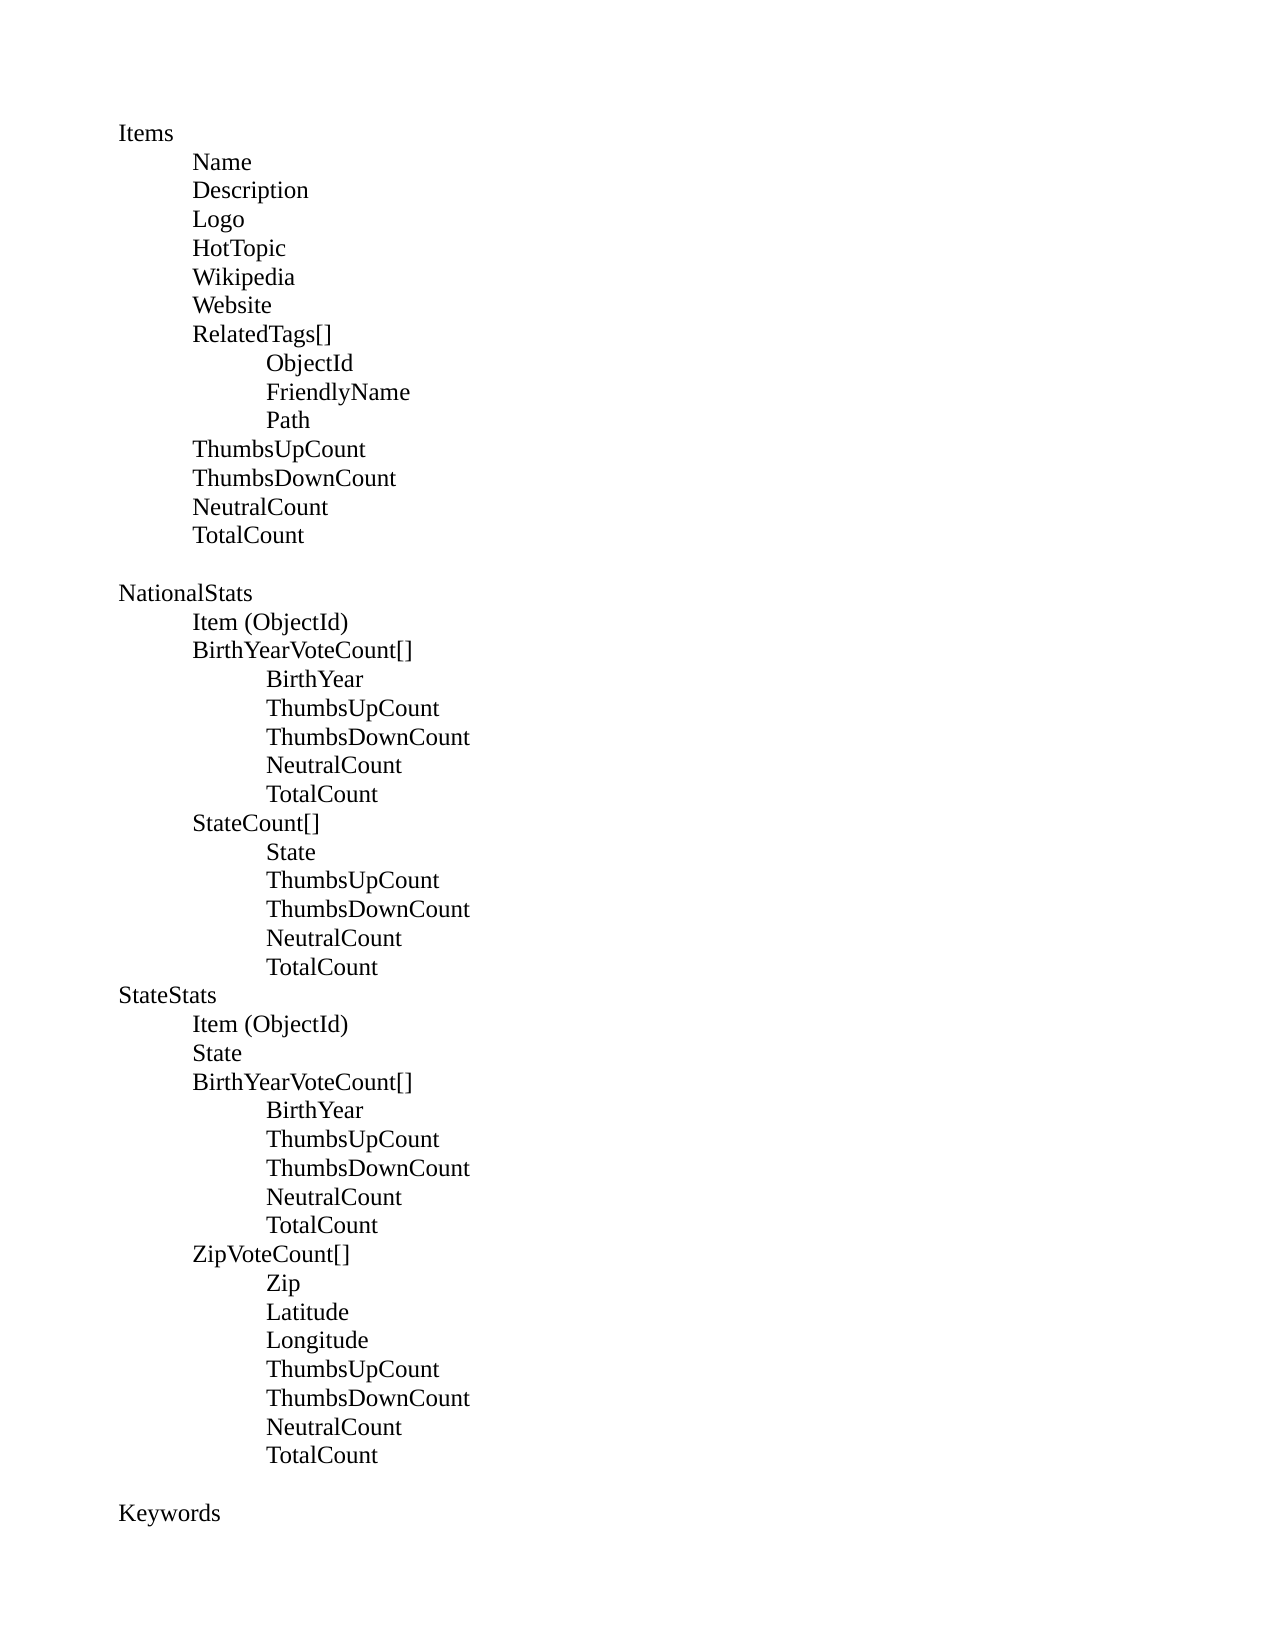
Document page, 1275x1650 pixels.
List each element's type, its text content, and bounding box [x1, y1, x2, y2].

text Keywords [118, 1498, 1157, 1527]
text State [192, 1038, 1157, 1067]
text Item (ObjectId) [192, 1009, 1157, 1038]
text Description [192, 176, 1157, 204]
text Wikipedia [192, 262, 1157, 291]
text TotalCount [192, 521, 1157, 549]
text Item (ObjectId) [192, 607, 1157, 636]
text ZipVoteCount[] [192, 1239, 1157, 1268]
text BirthYear [266, 664, 1157, 693]
text NeutralCount [266, 1412, 1157, 1441]
text RelatedTags[] [192, 319, 1157, 348]
text ThumbsUpCount [192, 434, 1157, 463]
text ThumbsUpCount [266, 1124, 1157, 1153]
text StateCount[] [192, 808, 1157, 837]
text ThumbsDownCount [266, 1383, 1157, 1412]
text ThumbsDownCount [266, 722, 1157, 751]
text ThumbsDownCount [192, 463, 1157, 492]
text ThumbsDownCount [266, 894, 1157, 923]
text BirthYearVoteCount[] [192, 1067, 1157, 1096]
text NeutralCount [192, 492, 1157, 521]
text TotalCount [266, 779, 1157, 808]
text NationalStats [118, 578, 1157, 607]
text NeutralCount [266, 923, 1157, 952]
text BirthYearVoteCount[] [192, 636, 1157, 664]
text State [266, 837, 1157, 866]
text TotalCount [266, 1211, 1157, 1239]
text ThumbsUpCount [266, 693, 1157, 722]
text Website [192, 291, 1157, 319]
text Logo [192, 204, 1157, 233]
text Items [118, 118, 1157, 147]
text FriendlyName [266, 377, 1157, 406]
text HotTopic [192, 233, 1157, 262]
text StateStats [118, 981, 1157, 1009]
text Name [192, 147, 1157, 176]
text ThumbsUpCount [266, 866, 1157, 894]
text ThumbsDownCount [266, 1153, 1157, 1182]
text NeutralCount [266, 751, 1157, 779]
text Longitude [266, 1326, 1157, 1354]
text TotalCount [266, 952, 1157, 981]
text Path [266, 406, 1157, 434]
text ThumbsUpCount [266, 1354, 1157, 1383]
text NeutralCount [266, 1182, 1157, 1211]
text BirthYear [266, 1096, 1157, 1124]
text ObjectId [266, 348, 1157, 377]
text Latitude [266, 1297, 1157, 1326]
text Zip [266, 1268, 1157, 1297]
text TotalCount [266, 1441, 1157, 1469]
